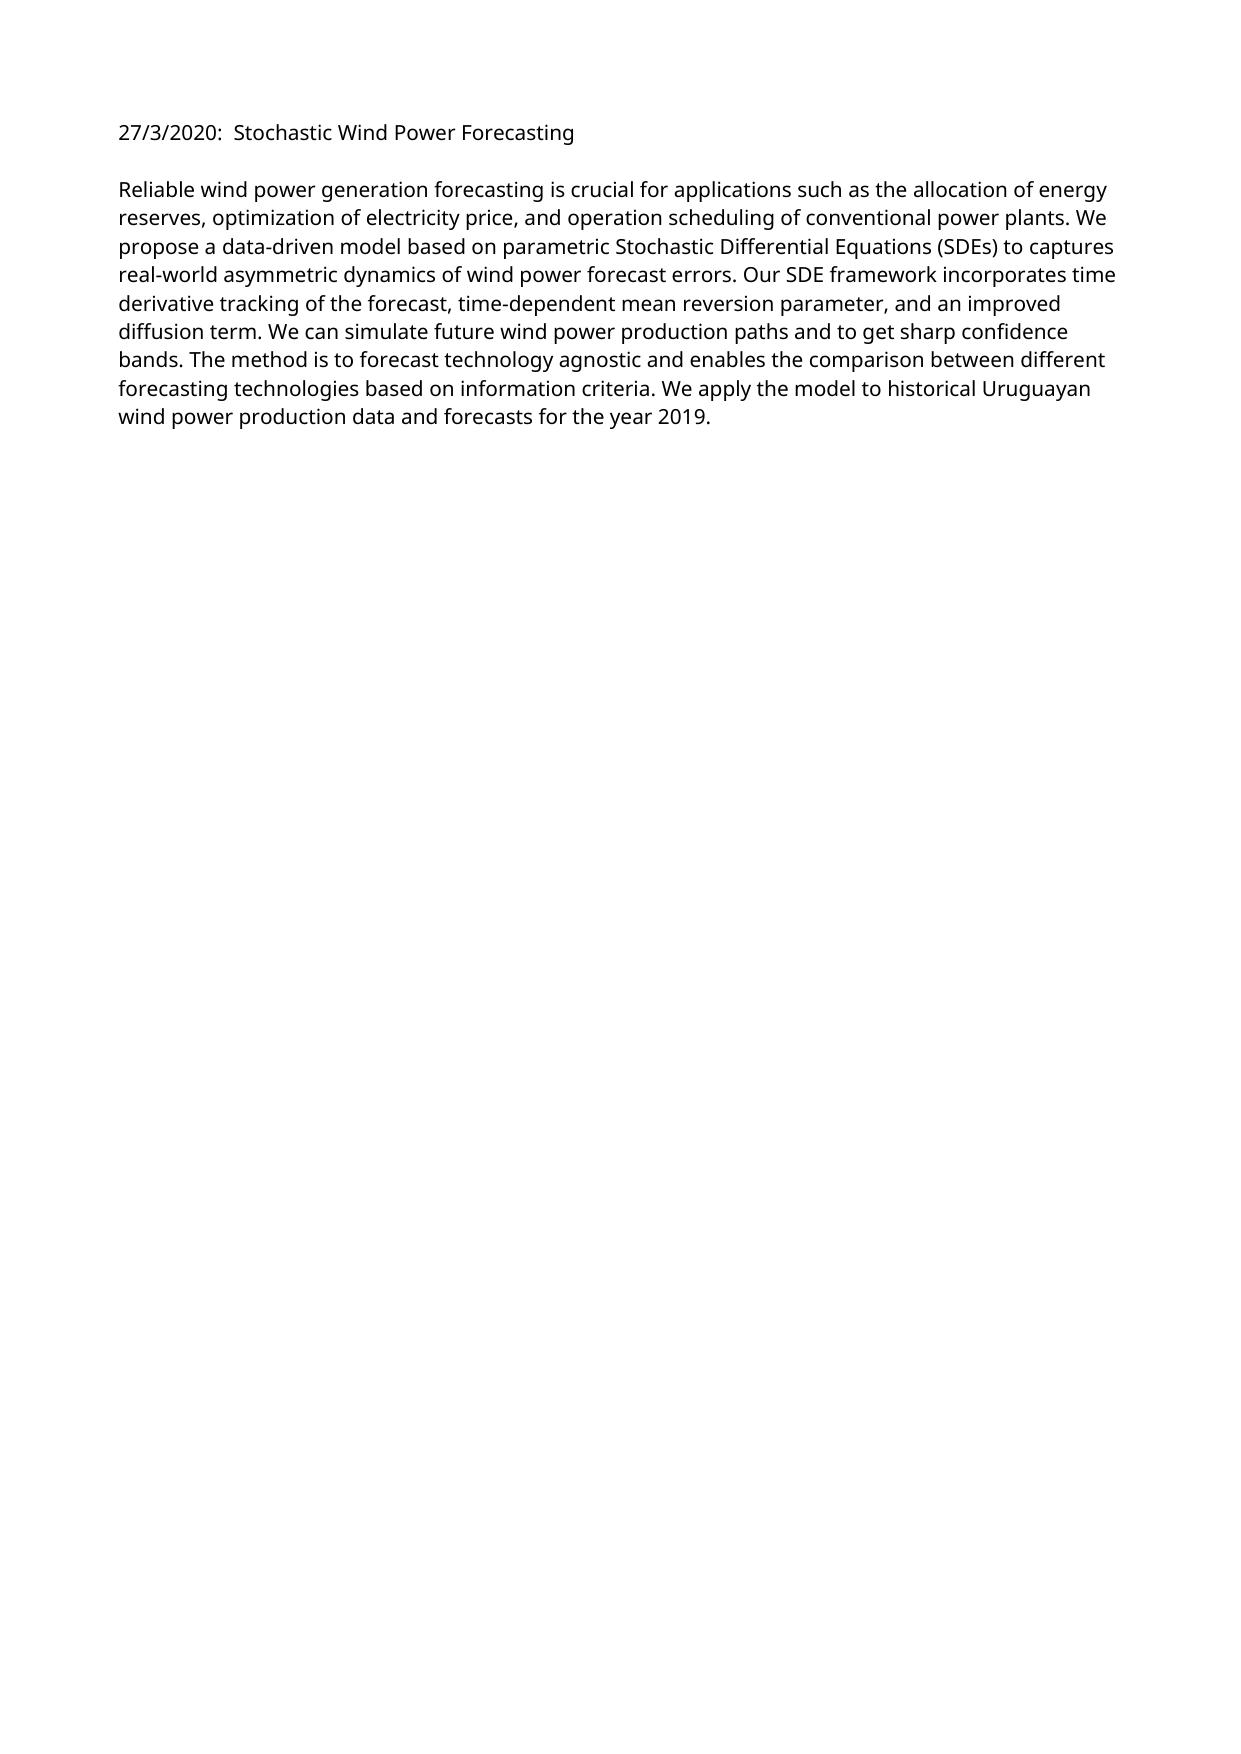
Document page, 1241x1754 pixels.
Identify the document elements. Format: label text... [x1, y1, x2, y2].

text 27/3/2020: Stochastic Wind Power Forecasting [118, 118, 1122, 147]
text Reliable wind power generation forecasting is crucial for applications such as the allocation of energy reserves, optimization of electricity price, and operation scheduling of conventional power plants. We propose a data-driven model based on parametric Stochastic Differential Equations (SDEs) to captures real-world asymmetric dynamics of wind power forecast errors. Our SDE framework incorporates time derivative tracking of the forecast, time-dependent mean reversion parameter, and an improved diffusion term. We can simulate future wind power production paths and to get sharp confidence bands. The method is to forecast technology agnostic and enables the comparison between different forecasting technologies based on information criteria. We apply the model to historical Uruguayan wind power production data and forecasts for the year 2019. [118, 175, 1122, 431]
